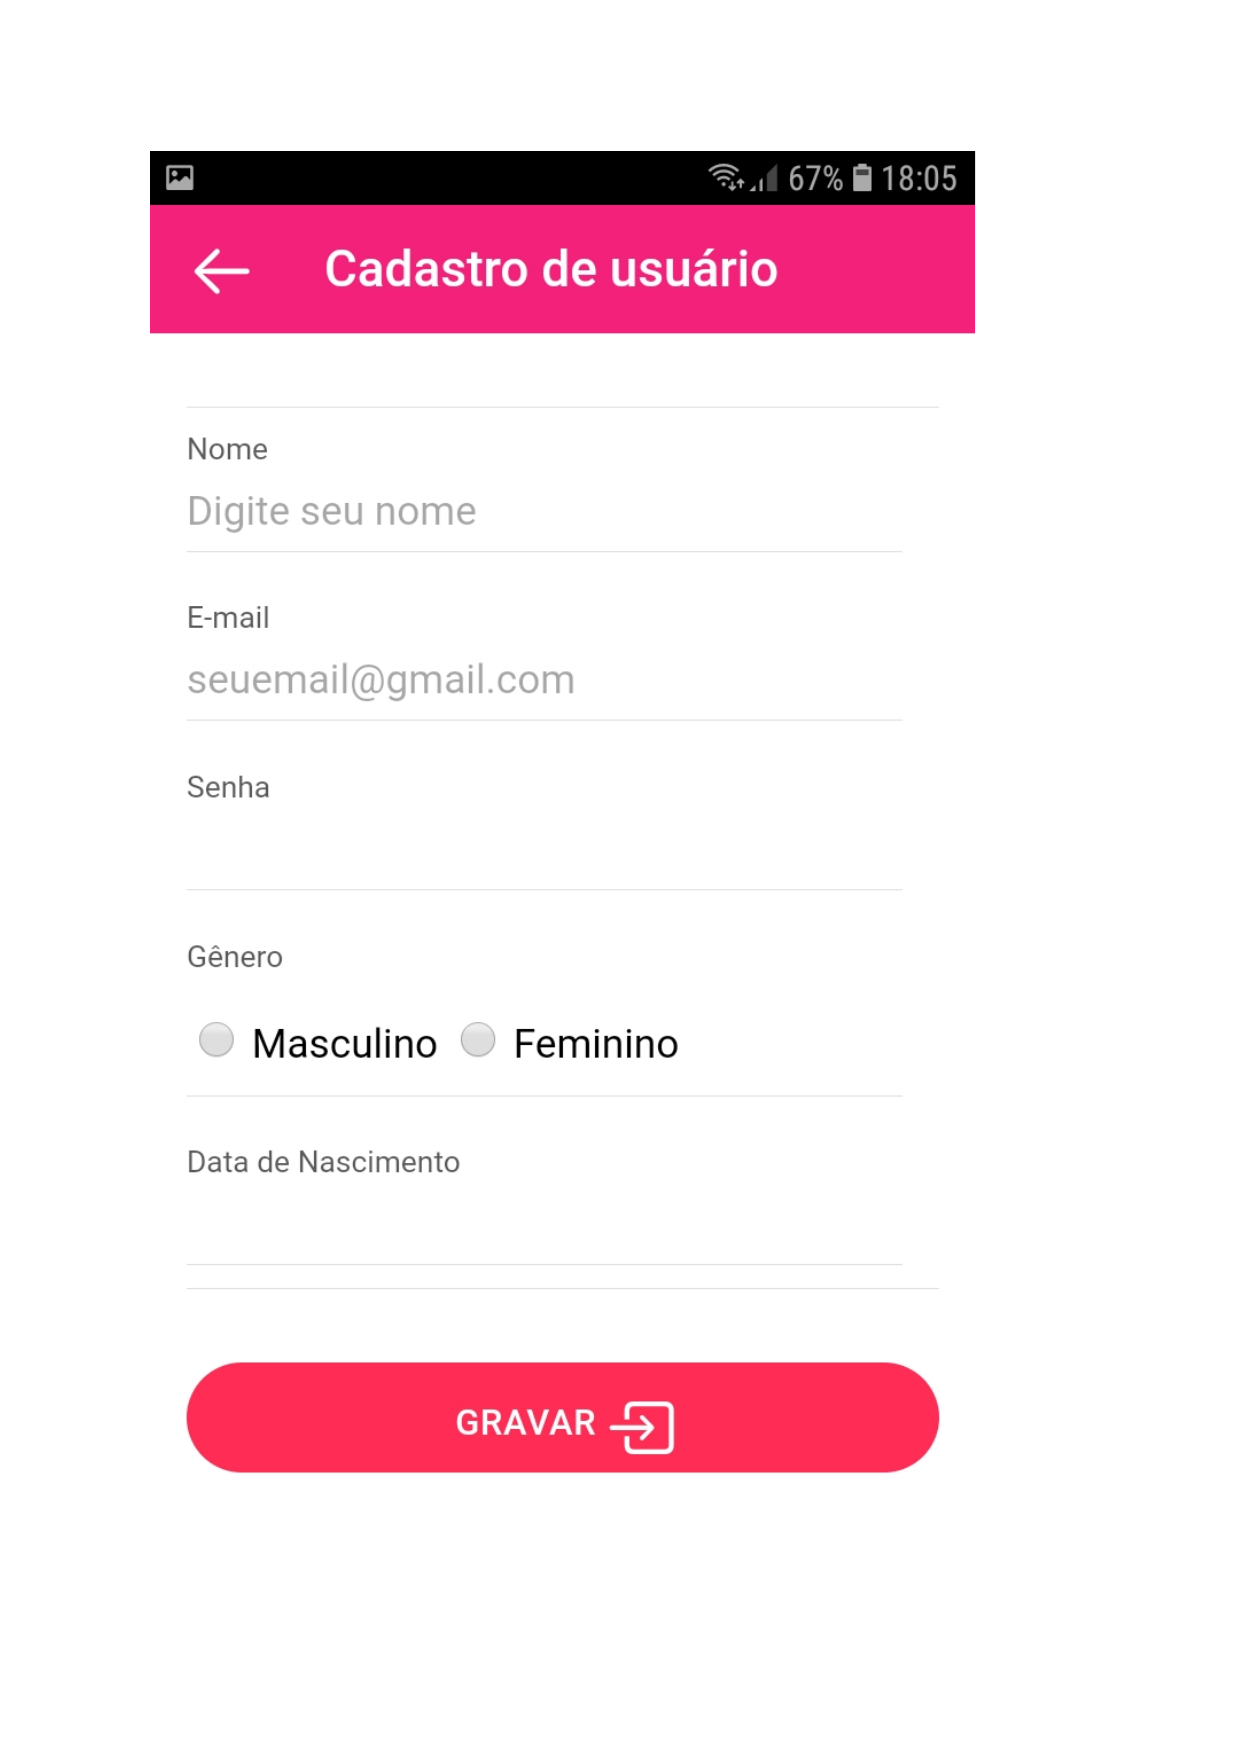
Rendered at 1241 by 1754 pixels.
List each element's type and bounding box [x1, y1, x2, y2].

picture [150, 151, 976, 1575]
